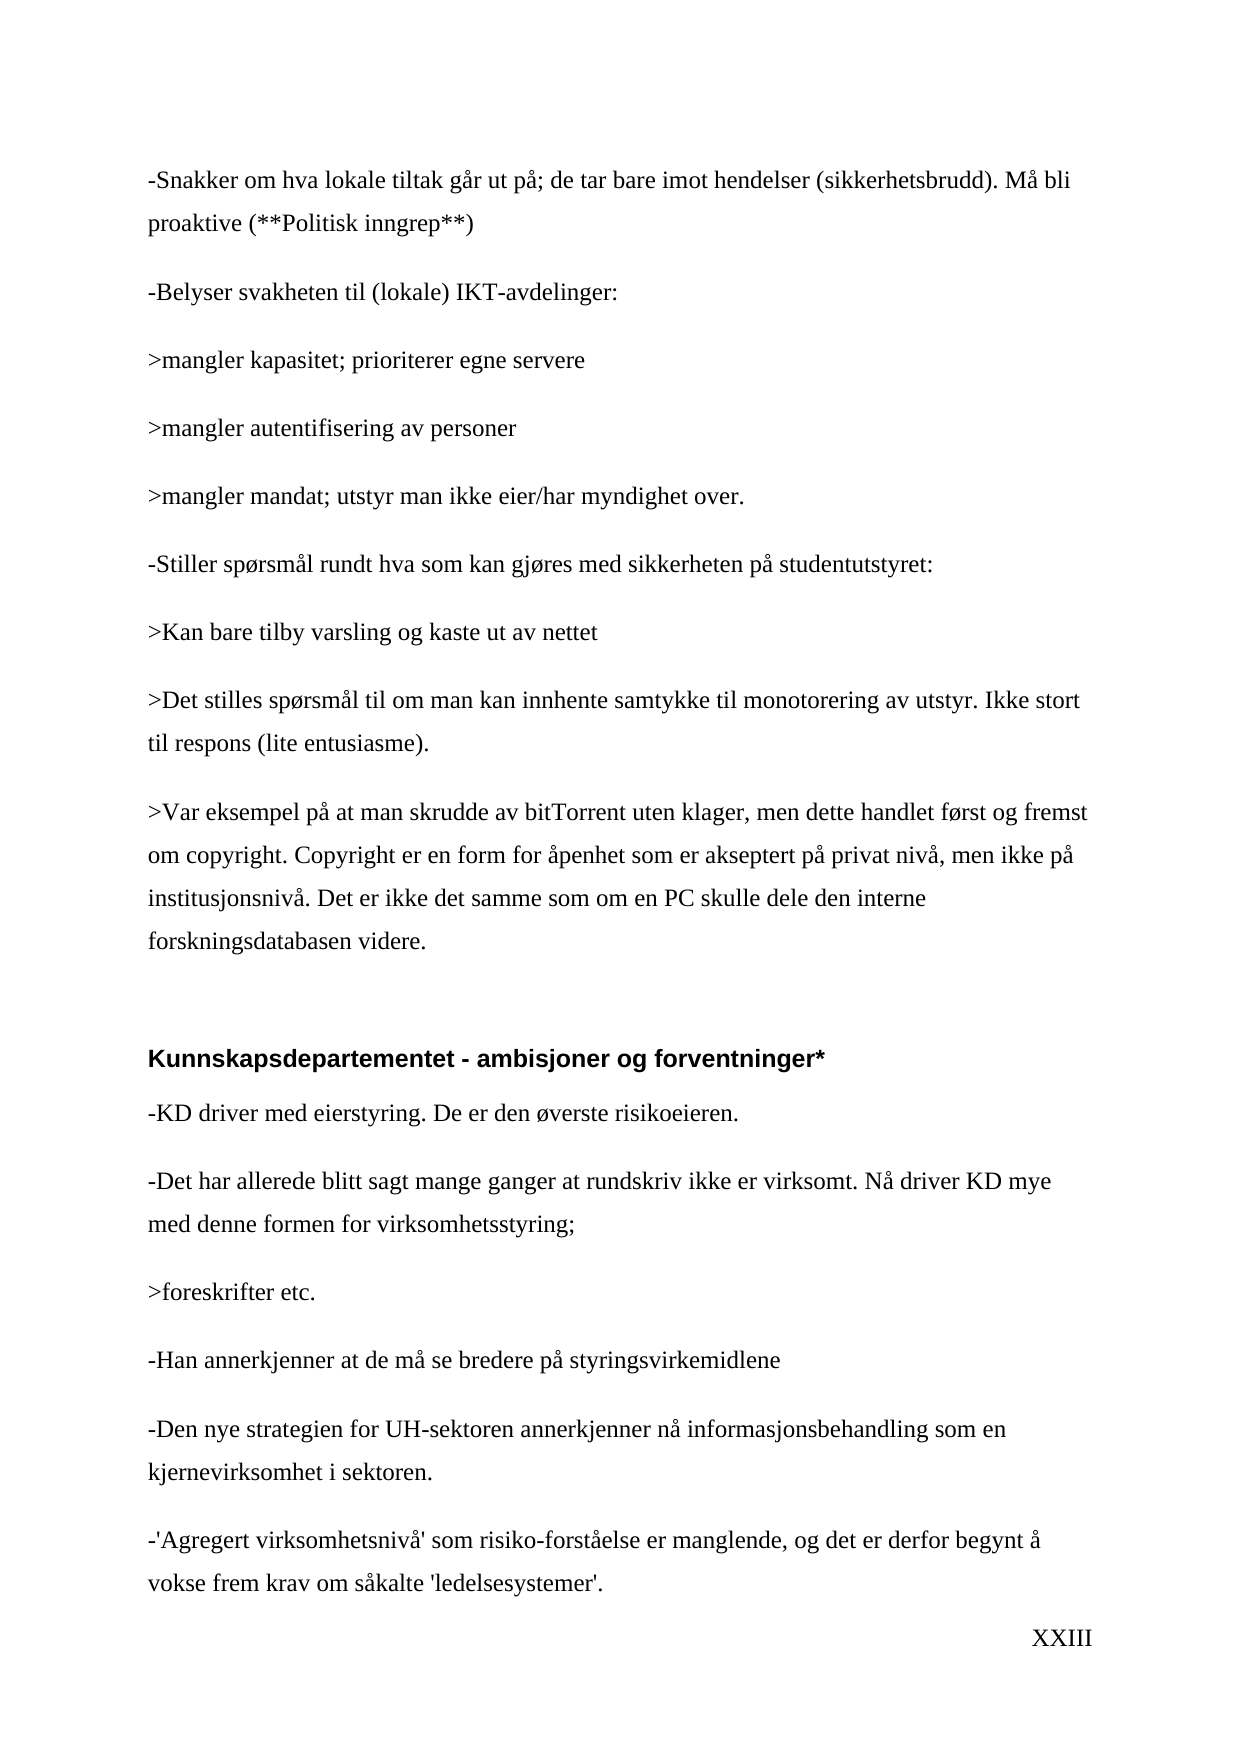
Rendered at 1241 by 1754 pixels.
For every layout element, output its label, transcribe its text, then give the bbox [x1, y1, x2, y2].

text -Snakker om hva lokale tiltak går ut på; de tar bare imot hendelser (sikkerhetsbrudd). Må bli proaktive (**Politisk inngrep**) [148, 165, 1092, 237]
text -Stiller spørsmål rundt hva som kan gjøres med sikkerheten på studentutstyret: [148, 549, 1092, 578]
text Kunnskapsdepartementet - ambisjoner og forventninger* [148, 1044, 1092, 1073]
text >Kan bare tilby varsling og kaste ut av nettet [148, 617, 1092, 646]
text >mangler autentifisering av personer [148, 413, 1092, 442]
text -Den nye strategien for UH-sektoren annerkjenner nå informasjonsbehandling som en kjernevirksomhet i sektoren. [148, 1414, 1092, 1486]
text -Det har allerede blitt sagt mange ganger at rundskriv ikke er virksomt. Nå driver KD mye med denne formen for virksomhetsstyring; [148, 1166, 1092, 1238]
text >foreskrifter etc. [148, 1277, 1092, 1306]
text >Var eksempel på at man skrudde av bitTorrent uten klager, men dette handlet først og fremst om copyright. Copyright er en form for åpenhet som er akseptert på privat nivå, men ikke på institusjonsnivå. Det er ikke det samme som om en PC skulle dele den interne forskningsdatabasen videre. [148, 797, 1092, 955]
text -KD driver med eierstyring. De er den øverste risikoeieren. [148, 1098, 1092, 1127]
text -Han annerkjenner at de må se bredere på styringsvirkemidlene [148, 1346, 1092, 1374]
text -Belyser svakheten til (lokale) IKT-avdelinger: [148, 277, 1092, 305]
text >mangler mandat; utstyr man ikke eier/har myndighet over. [148, 481, 1092, 510]
text >mangler kapasitet; prioriterer egne servere [148, 345, 1092, 373]
text -'Agregert virksomhetsnivå' som risiko-forståelse er manglende, og det er derfor begynt å vokse frem krav om såkalte 'ledelsesystemer'. [148, 1525, 1092, 1597]
text >Det stilles spørsmål til om man kan innhente samtykke til monotorering av utstyr. Ikke stort til respons (lite entusiasme). [148, 685, 1092, 757]
